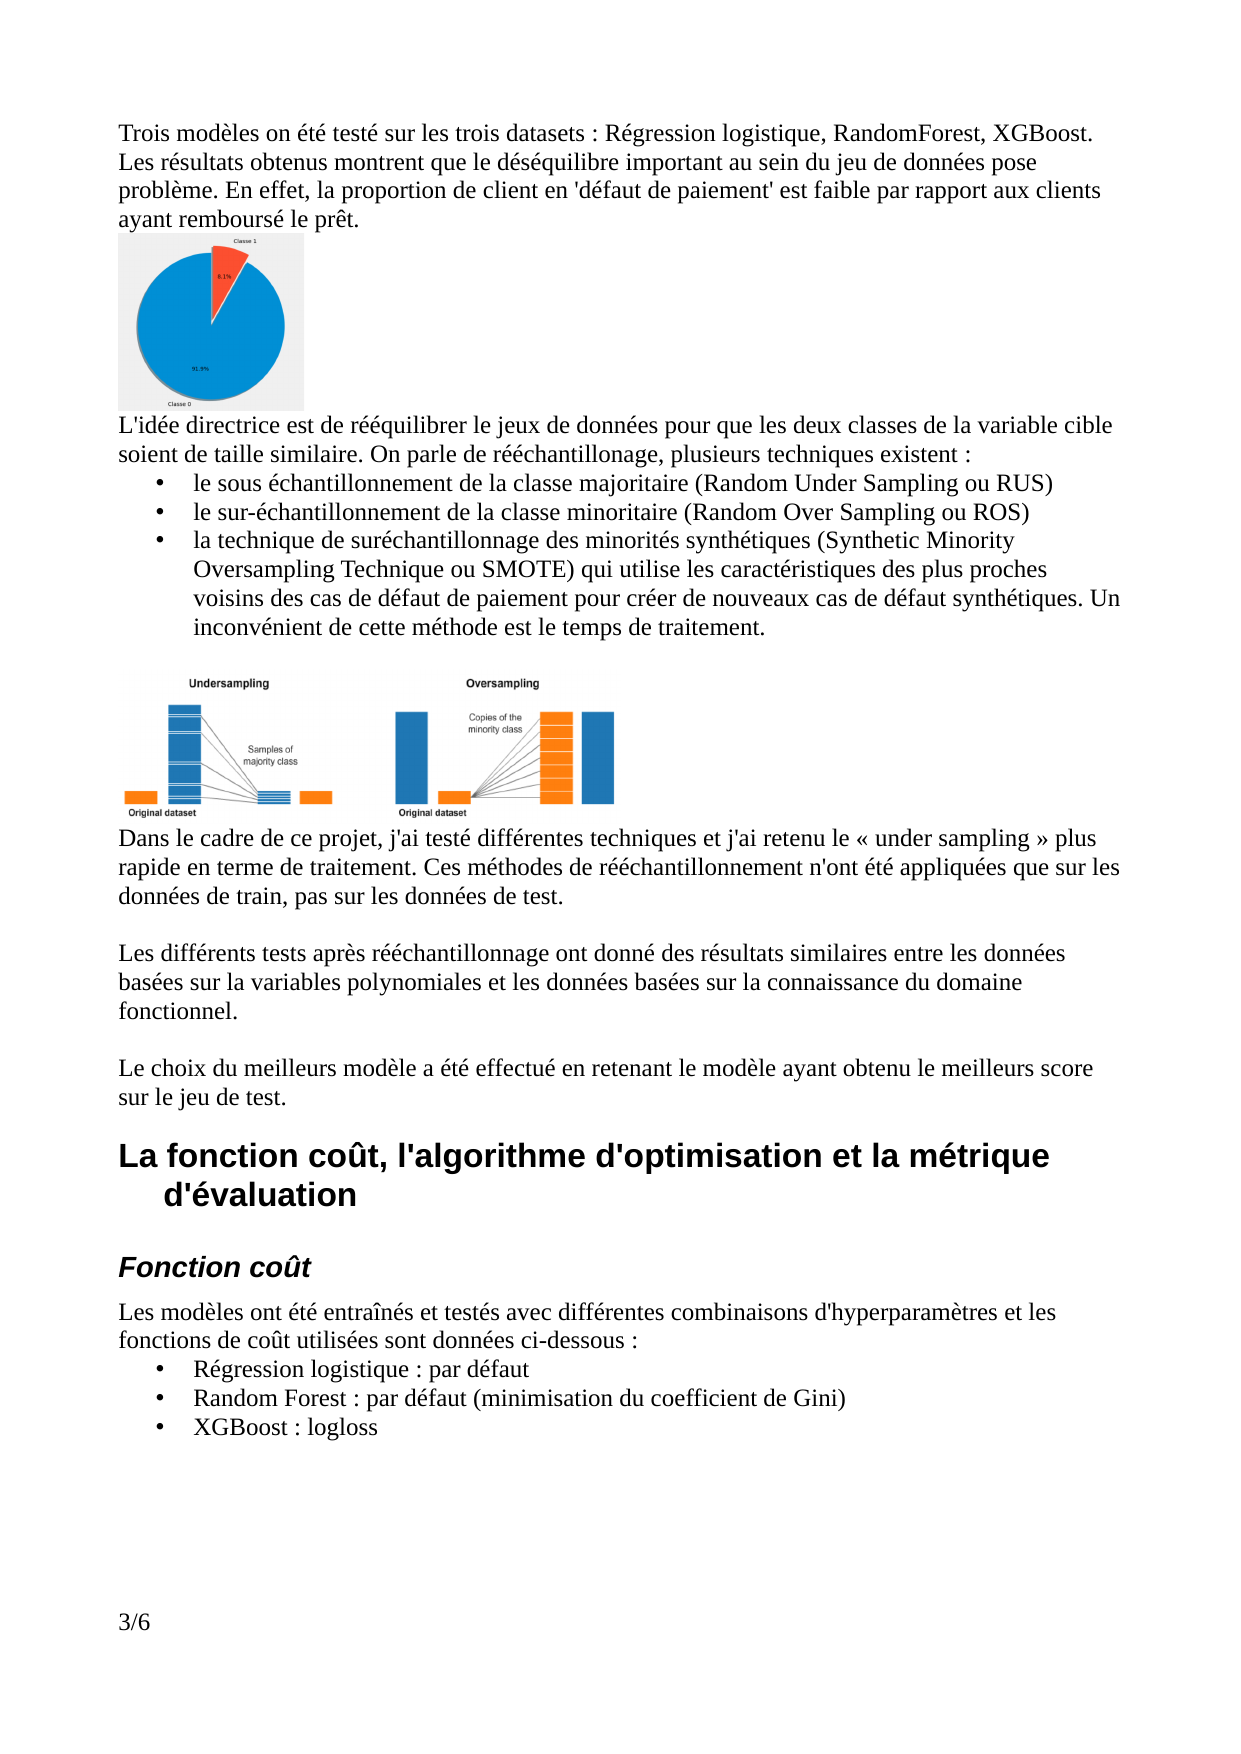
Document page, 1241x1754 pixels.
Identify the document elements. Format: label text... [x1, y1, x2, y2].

list la technique de suréchantillonnage des minorités synthétiques (Synthetic Minority Oversampling Technique ou SMOTE) qui utilise les caractéristiques des plus proches voisins des cas de défaut de paiement pour créer de nouveaux cas de défaut synthétiques. Un inconvénient de cette méthode est le temps de traitement. [156, 525, 1122, 640]
list le sous échantillonnement de la classe majoritaire (Random Under Sampling ou RUS) [156, 468, 1122, 497]
list Random Forest : par défaut (minimisation du coefficient de Gini) [156, 1383, 1122, 1412]
text Les résultats obtenus montrent que le déséquilibre important au sein du jeu de données pose problème. En effet, la proportion de client en 'défaut de paiement' est faible par rapport aux clients ayant remboursé le prêt. [118, 147, 1122, 233]
list XGBoost : logloss [156, 1412, 1122, 1440]
list le sur-échantillonnement de la classe minoritaire (Random Over Sampling ou ROS) [156, 497, 1122, 525]
subtitle La fonction coût, l'algorithme d'optimisation et la métrique d'évaluation [118, 1136, 1122, 1213]
text Les différents tests après rééchantillonnage ont donné des résultats similaires entre les données basées sur la variables polynomiales et les données basées sur la connaissance du domaine fonctionnel. [118, 938, 1122, 1024]
text L'idée directrice est de rééquilibrer le jeux de données pour que les deux classes de la variable cible soient de taille similaire. On parle de rééchantillonage, plusieurs techniques existent : [118, 410, 1122, 468]
text Les modèles ont été entraînés et testés avec différentes combinaisons d'hyperparamètres et les fonctions de coût utilisées sont données ci-dessous : [118, 1297, 1122, 1354]
subtitle Fonction coût [118, 1251, 1122, 1284]
text Le choix du meilleurs modèle a été effectué en retenant le modèle ayant obtenu le meilleurs score sur le jeu de test. [118, 1053, 1122, 1111]
text Trois modèles on été testé sur les trois datasets : Régression logistique, RandomForest, XGBoost. [118, 118, 1122, 147]
list Régression logistique : par défaut [156, 1354, 1122, 1383]
picture [118, 233, 305, 411]
text Dans le cadre de ce projet, j'ai testé différentes techniques et j'ai retenu le « under sampling » plus rapide en terme de traitement. Ces méthodes de rééchantillonnement n'ont été appliquées que sur les données de train, pas sur les données de test. [118, 823, 1122, 909]
picture [118, 669, 622, 824]
